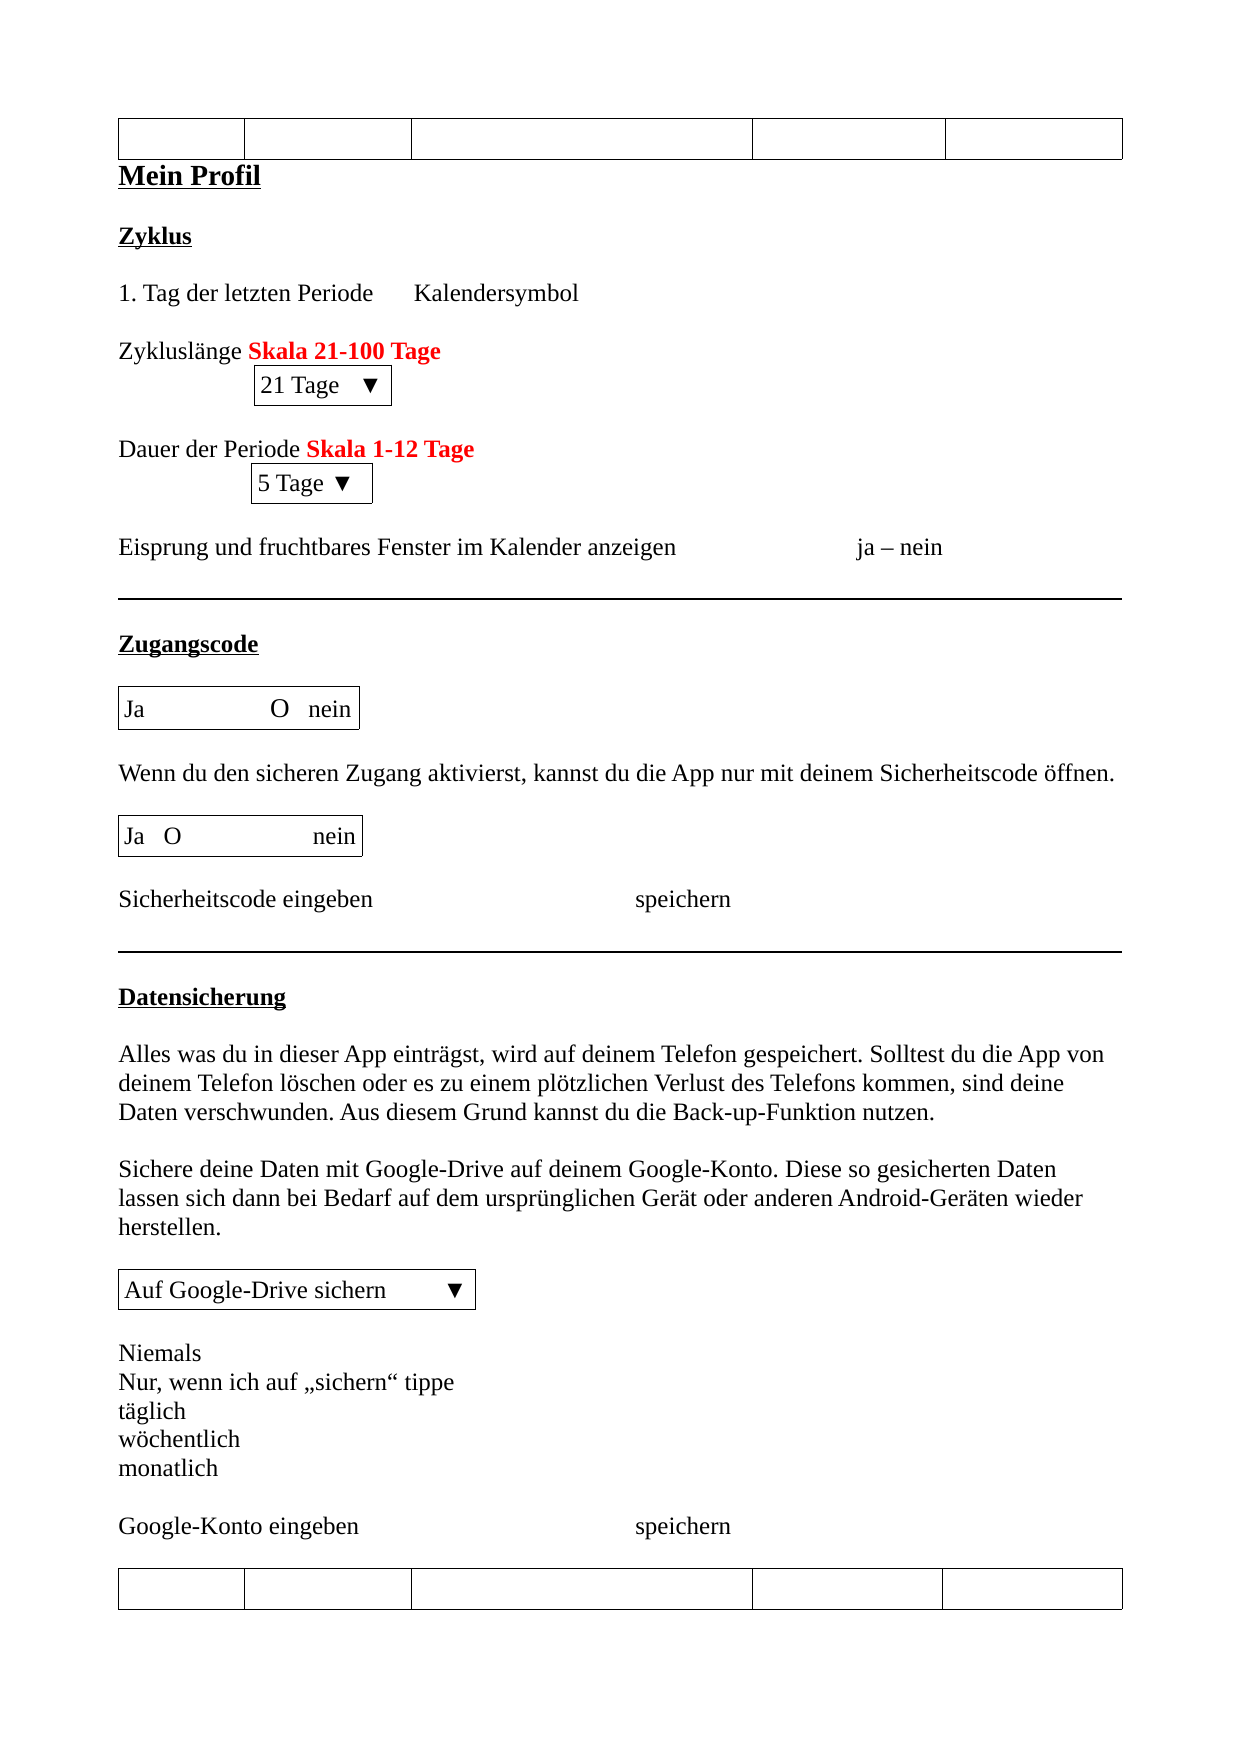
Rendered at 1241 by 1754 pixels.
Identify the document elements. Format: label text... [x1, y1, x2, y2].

table_header [753, 119, 945, 158]
table_header 5 Tage ▼ [252, 464, 372, 503]
text Datensicherung [118, 982, 1122, 1010]
text Mein Profil [118, 160, 1122, 192]
text Zugangscode [118, 629, 1122, 657]
table_header [245, 1569, 411, 1608]
table_header [245, 119, 411, 158]
text Sicherheitscode eingeben speichern [118, 884, 1122, 913]
text 1. Tag der letzten Periode Kalendersymbol [118, 278, 1122, 307]
text täglich [118, 1396, 1122, 1424]
text Niemals [118, 1338, 1122, 1367]
table_header Ja O nein [119, 687, 359, 729]
table_header Auf Google-Drive sichern ▼ [119, 1270, 475, 1309]
table_header [753, 1569, 942, 1608]
text Zyklus [118, 221, 1122, 249]
table_header [943, 1569, 1122, 1608]
text monatlich [118, 1453, 1122, 1482]
text Sichere deine Daten mit Google-Drive auf deinem Google-Konto. Diese so gesicherten Daten lassen sich dann bei Bedarf auf dem ursprünglichen Gerät oder anderen Android-Geräten wieder herstellen. [118, 1154, 1122, 1240]
text Zykluslänge Skala 21-100 Tage [118, 336, 1122, 364]
text Google-Konto eingeben speichern [118, 1511, 1122, 1539]
table_header [119, 119, 244, 158]
text wöchentlich [118, 1424, 1122, 1453]
table_header [119, 1569, 244, 1608]
text Eisprung und fruchtbares Fenster im Kalender anzeigen ja – nein [118, 532, 1122, 560]
text Wenn du den sicheren Zugang aktivierst, kannst du die App nur mit deinem Sicherheitscode öffnen. [118, 758, 1122, 787]
text Alles was du in dieser App einträgst, wird auf deinem Telefon gespeichert. Solltest du die App von deinem Telefon löschen oder es zu einem plötzlichen Verlust des Telefons kommen, sind deine Daten verschwunden. Aus diesem Grund kannst du die Back-up-Funktion nutzen. [118, 1039, 1122, 1125]
table_header [412, 119, 752, 158]
text Dauer der Periode Skala 1-12 Tage [118, 434, 1122, 462]
text Nur, wenn ich auf „sichern“ tippe [118, 1367, 1122, 1396]
table_header Ja O nein [119, 816, 362, 856]
table_header [946, 119, 1122, 158]
table_header [412, 1569, 752, 1608]
table_header 21 Tage ▼ [255, 366, 391, 405]
